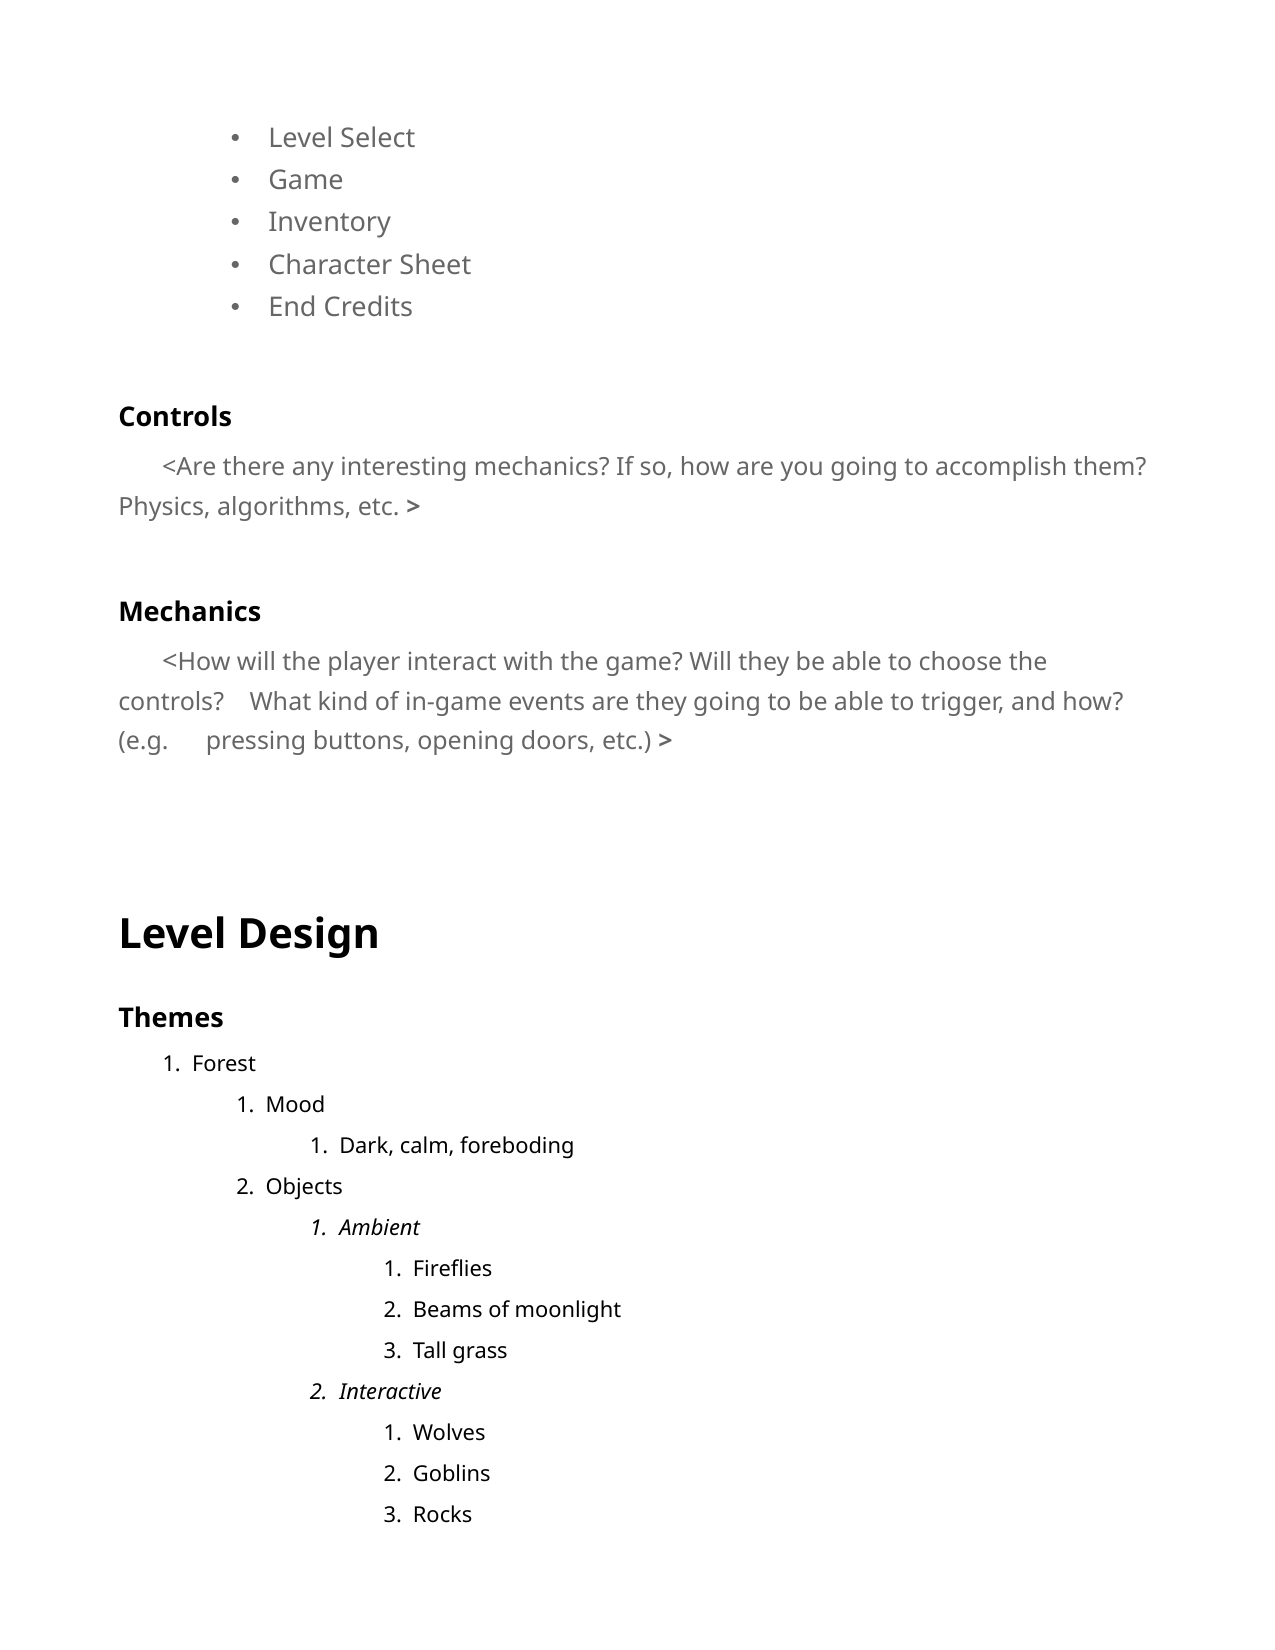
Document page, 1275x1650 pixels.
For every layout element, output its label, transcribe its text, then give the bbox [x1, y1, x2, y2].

list Goblins [383, 1458, 1157, 1488]
list End Credits [231, 288, 1157, 324]
list Objects [236, 1171, 1157, 1201]
list Beams of moonlight [383, 1294, 1157, 1324]
list Forest [162, 1048, 1157, 1078]
subtitle Level Design [118, 904, 1157, 961]
list Tall grass [383, 1335, 1157, 1365]
list Fireflies [383, 1253, 1157, 1283]
list Rocks [383, 1499, 1157, 1529]
subtitle Mechanics [118, 592, 1157, 629]
list Ambient [309, 1212, 1157, 1242]
subtitle Controls [118, 397, 1157, 434]
text <How will the player interact with the game? Will they be able to choose the controls? What kind of in-game events are they going to be able to trigger, and how? (e.g. pressing buttons, opening doors, etc.) > [118, 642, 1157, 757]
list Mood [236, 1089, 1157, 1119]
text <Are there any interesting mechanics? If so, how are you going to accomplish them? Physics, algorithms, etc. > [118, 447, 1157, 523]
list Level Select [231, 118, 1157, 155]
list Interactive [309, 1376, 1157, 1406]
list Dark, calm, foreboding [309, 1130, 1157, 1160]
subtitle Themes [118, 999, 1157, 1036]
list Game [231, 161, 1157, 197]
list Character Sheet [231, 245, 1157, 282]
list Wolves [383, 1417, 1157, 1447]
list Inventory [231, 203, 1157, 240]
